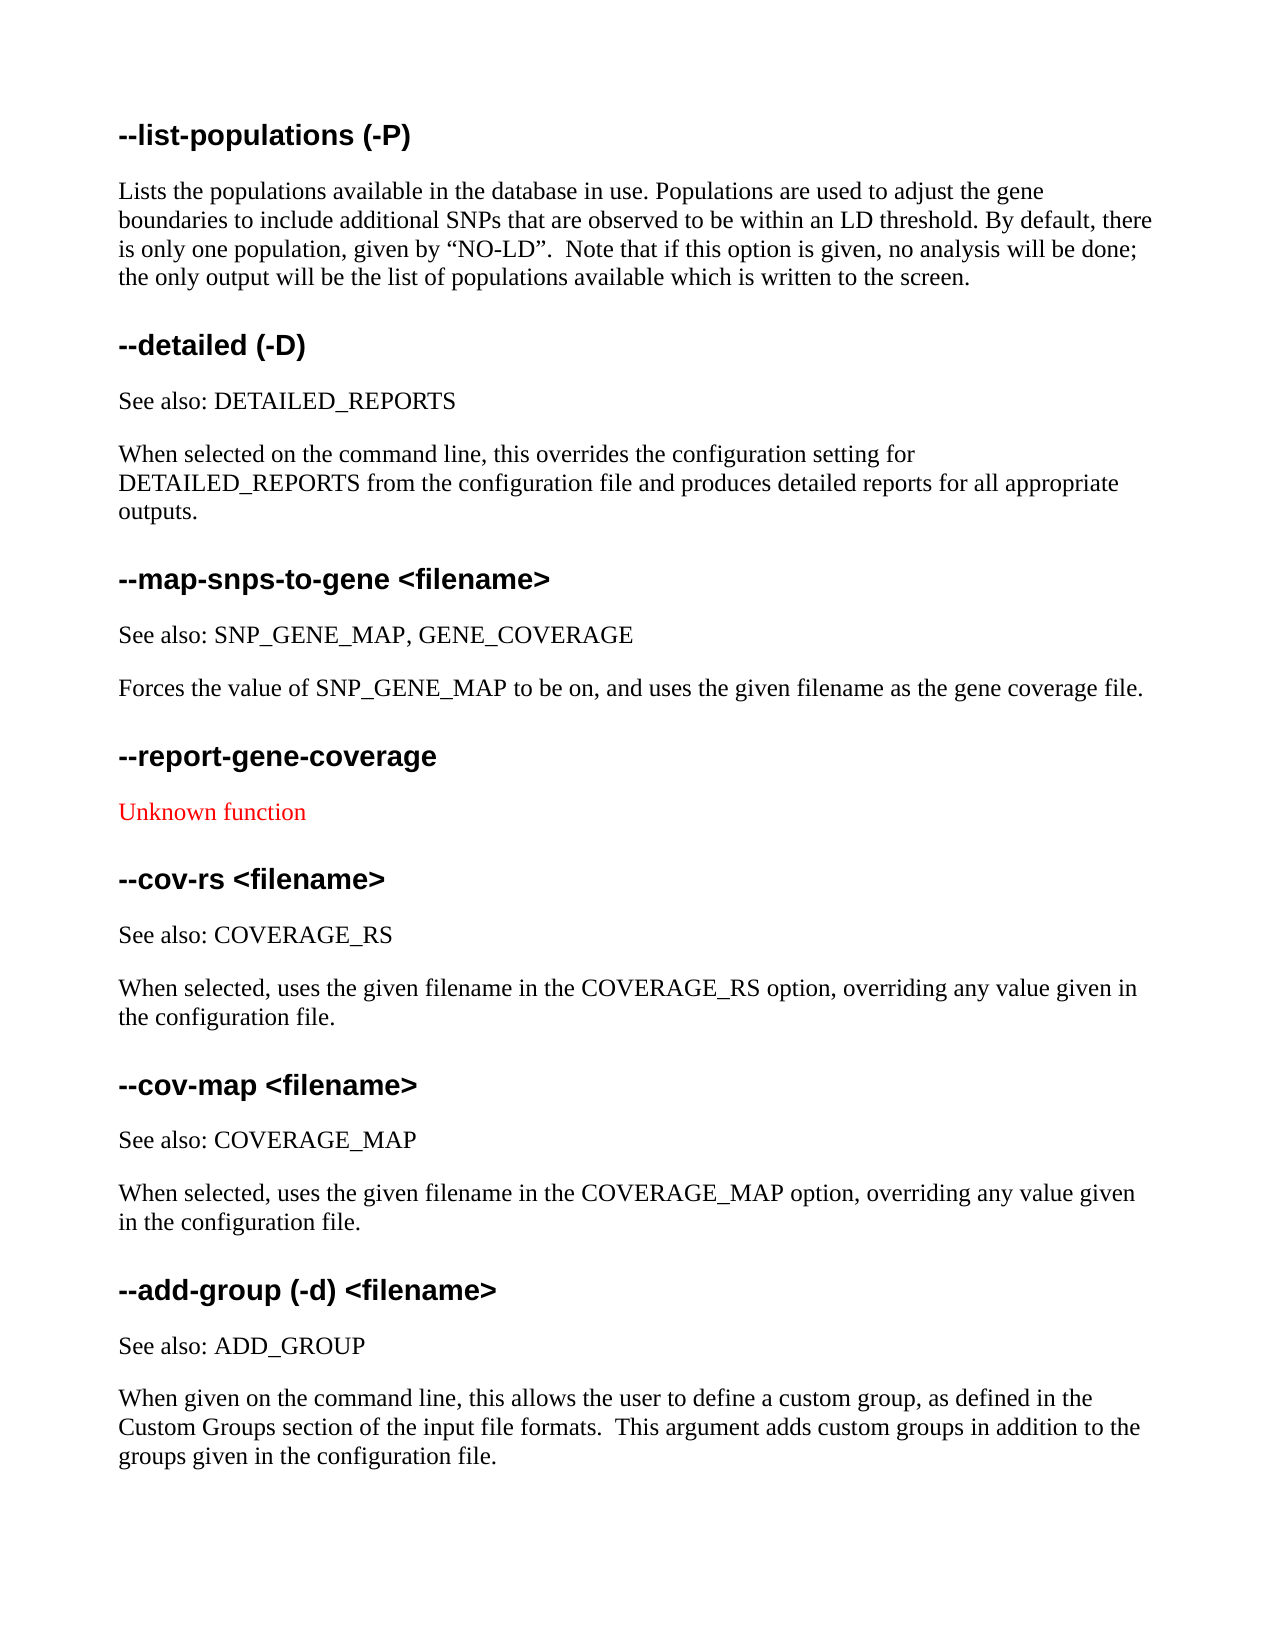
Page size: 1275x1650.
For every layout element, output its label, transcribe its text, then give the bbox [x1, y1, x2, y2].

text Unknown function [118, 797, 1157, 825]
text When given on the command line, this allows the user to define a custom group, as defined in the Custom Groups section of the input file formats. This argument adds custom groups in addition to the groups given in the configuration file. [118, 1383, 1157, 1470]
text When selected, uses the given filename in the COVERAGE_RS option, overriding any value given in the configuration file. [118, 973, 1157, 1031]
text See also: ADD_GROUP [118, 1331, 1157, 1359]
subtitle --map-snps-to-gene <filename> [118, 562, 1157, 596]
subtitle --detailed (-D) [118, 328, 1157, 362]
subtitle --cov-rs <filename> [118, 862, 1157, 896]
text See also: DETAILED_REPORTS [118, 386, 1157, 415]
subtitle --add-group (-d) <filename> [118, 1273, 1157, 1306]
subtitle --report-gene-coverage [118, 738, 1157, 772]
text When selected, uses the given filename in the COVERAGE_MAP option, overriding any value given in the configuration file. [118, 1178, 1157, 1236]
subtitle --cov-map <filename> [118, 1067, 1157, 1101]
subtitle --list-populations (-P) [118, 118, 1157, 152]
text Lists the populations available in the database in use. Populations are used to adjust the gene boundaries to include additional SNPs that are observed to be within an LD threshold. By default, there is only one population, given by “NO-LD”. Note that if this option is given, no analysis will be done; the only output will be the list of populations available which is written to the screen. [118, 176, 1157, 291]
text See also: SNP_GENE_MAP, GENE_COVERAGE [118, 620, 1157, 649]
text See also: COVERAGE_MAP [118, 1126, 1157, 1154]
text Forces the value of SNP_GENE_MAP to be on, and uses the given filename as the gene coverage file. [118, 673, 1157, 702]
text When selected on the command line, this overrides the configuration setting for DETAILED_REPORTS from the configuration file and produces detailed reports for all appropriate outputs. [118, 439, 1157, 525]
text See also: COVERAGE_RS [118, 920, 1157, 949]
